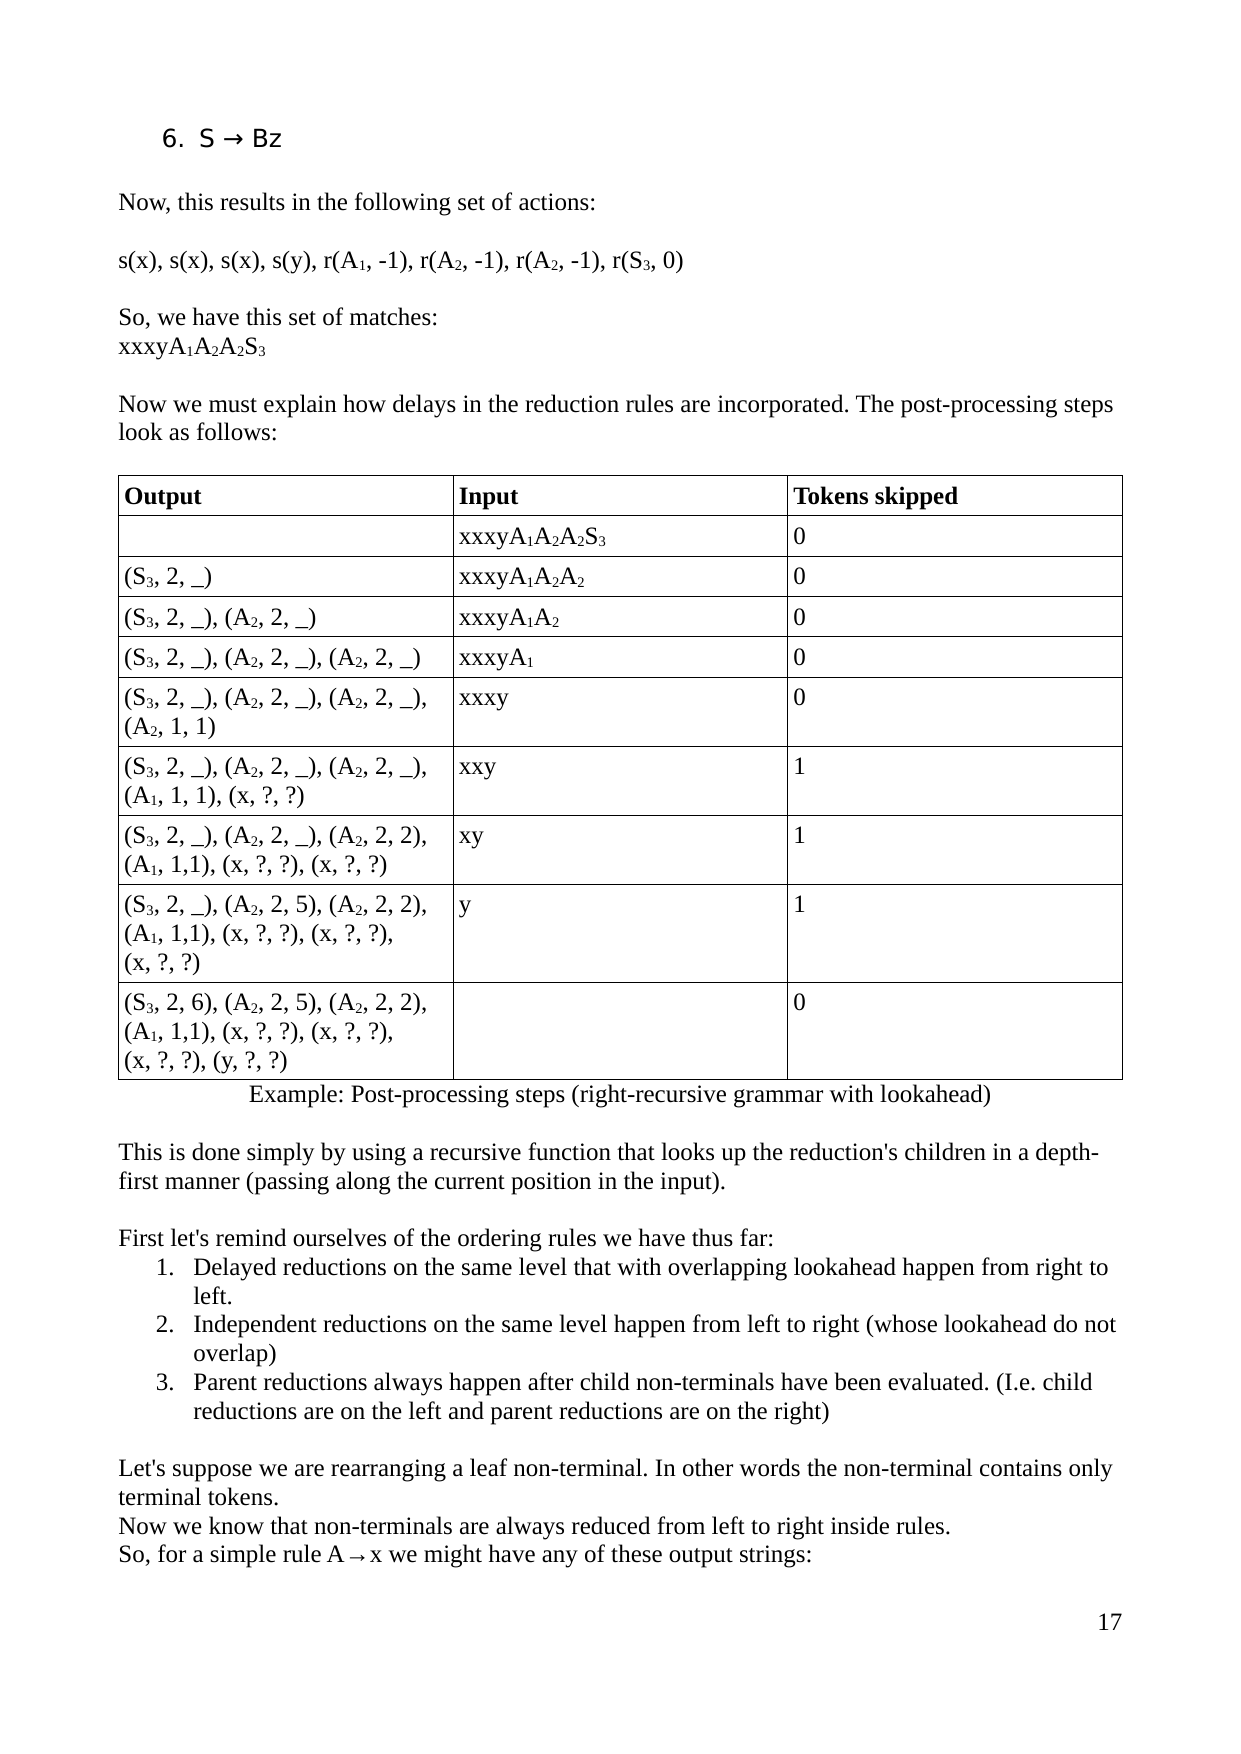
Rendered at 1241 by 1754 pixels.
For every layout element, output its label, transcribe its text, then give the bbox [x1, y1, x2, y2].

table_cell xxxyA1A2A2S3 [454, 516, 787, 556]
table_cell y [454, 885, 787, 982]
text Example: Post-processing steps (right-recursive grammar with lookahead) [118, 1080, 1122, 1108]
text So, for a simple rule A→x we might have any of these output strings: [118, 1539, 1122, 1568]
table_cell (S3, 2, _), (A2, 2, _) [119, 597, 453, 636]
table_cell 0 [788, 983, 1122, 1079]
table_header [421, 118, 1122, 159]
table_cell 0 [788, 516, 1122, 556]
text xxxyA1A2A2S3 [118, 331, 1122, 360]
text Now, this results in the following set of actions: [118, 187, 1122, 216]
text This is done simply by using a recursive function that looks up the reduction's children in a depth-first manner (passing along the current position in the input). [118, 1137, 1122, 1194]
table_cell 0 [788, 597, 1122, 636]
table_cell (S3, 2, _), (A2, 2, _), (A2, 2, _), (A2, 1, 1) [119, 678, 453, 746]
table_cell 0 [788, 678, 1122, 746]
table_header Input [454, 476, 787, 515]
table_cell (S3, 2, 6), (A2, 2, 5), (A2, 2, 2), (A1, 1,1), (x, ?, ?), (x, ?, ?), (x, ?, ?), (y, ?, ?) [119, 983, 453, 1079]
table_header Tokens skipped [788, 476, 1122, 515]
table_cell (S3, 2, _), (A2, 2, 5), (A2, 2, 2), (A1, 1,1), (x, ?, ?), (x, ?, ?), (x, ?, ?) [119, 885, 453, 982]
table_cell xxxyA1A2A2 [454, 557, 787, 596]
list Independent reductions on the same level happen from left to right (whose lookahead do not overlap) [156, 1309, 1122, 1367]
text So, we have this set of matches: [118, 302, 1122, 331]
table_cell (S3, 2, _) [119, 557, 453, 596]
table_cell [454, 983, 787, 1079]
table_cell xxy [454, 747, 787, 815]
table_cell xy [454, 816, 787, 884]
table_cell [119, 516, 453, 556]
list Parent reductions always happen after child non-terminals have been evaluated. (I.e. child reductions are on the left and parent reductions are on the right) [156, 1367, 1122, 1424]
table_cell 0 [788, 557, 1122, 596]
text First let's remind ourselves of the ordering rules we have thus far: [118, 1223, 1122, 1252]
table_cell 0 [788, 637, 1122, 677]
text s(x), s(x), s(x), s(y), r(A1, -1), r(A2, -1), r(A2, -1), r(S3, 0) [118, 245, 1122, 274]
table_cell (S3, 2, _), (A2, 2, _), (A2, 2, _) [119, 637, 453, 677]
table_cell 1 [788, 816, 1122, 884]
table_header A → x A → xA B → x B → xB S → Ay S → Bz [118, 118, 421, 159]
table_cell 1 [788, 747, 1122, 815]
text Let's suppose we are rearranging a leaf non-terminal. In other words the non-terminal contains only terminal tokens. [118, 1453, 1122, 1511]
table_cell (S3, 2, _), (A2, 2, _), (A2, 2, _), (A1, 1, 1), (x, ?, ?) [119, 747, 453, 815]
list Delayed reductions on the same level that with overlapping lookahead happen from right to left. [156, 1252, 1122, 1309]
table_cell xxxy [454, 678, 787, 746]
table_cell 1 [788, 885, 1122, 982]
text Now we know that non-terminals are always reduced from left to right inside rules. [118, 1511, 1122, 1539]
table_cell xxxyA1 [454, 637, 787, 677]
table_cell xxxyA1A2 [454, 597, 787, 636]
text Now we must explain how delays in the reduction rules are incorporated. The post-processing steps look as follows: [118, 389, 1122, 446]
table_cell (S3, 2, _), (A2, 2, _), (A2, 2, 2), (A1, 1,1), (x, ?, ?), (x, ?, ?) [119, 816, 453, 884]
table_header Output [119, 476, 453, 515]
